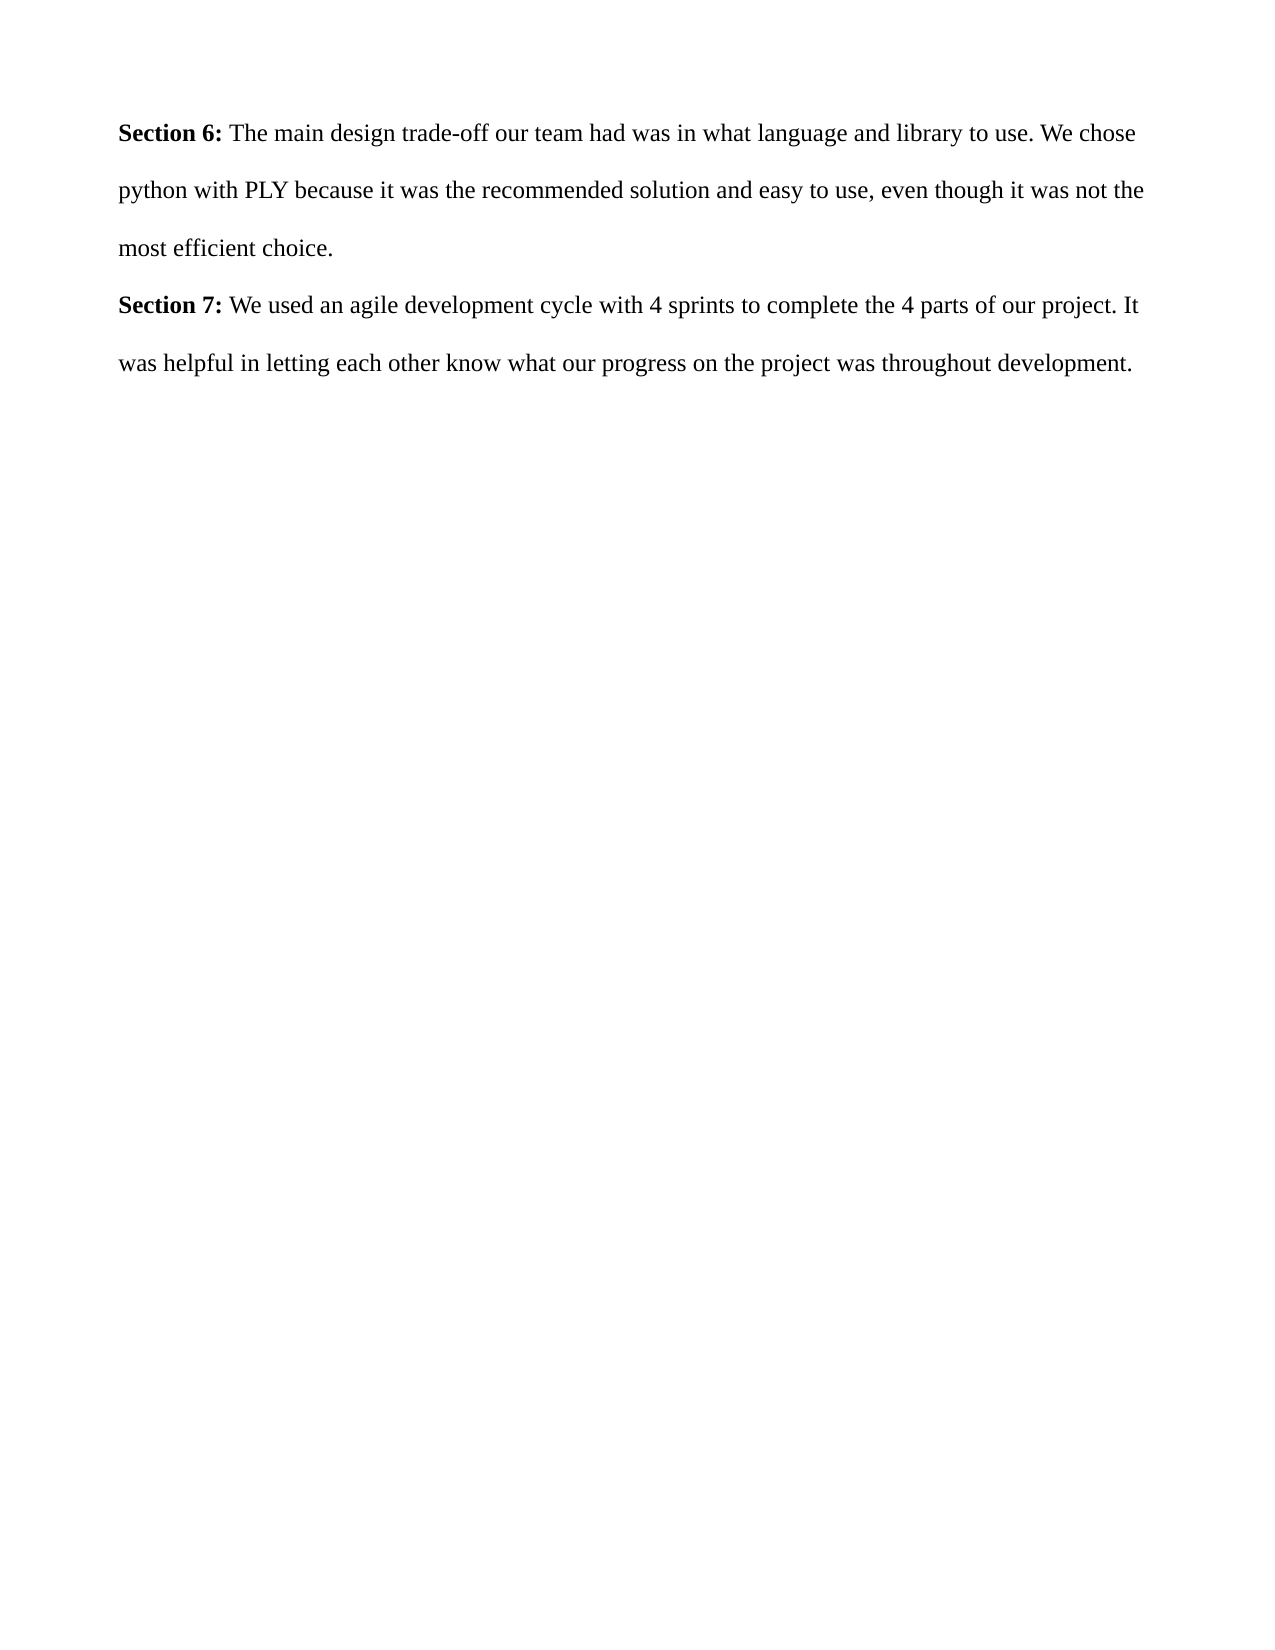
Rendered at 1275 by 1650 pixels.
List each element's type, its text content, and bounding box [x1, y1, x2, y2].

text Section 6: The main design trade-off our team had was in what language and library to use. We chose python with PLY because it was the recommended solution and easy to use, even though it was not the most efficient choice. [118, 118, 1157, 262]
text Section 7: We used an agile development cycle with 4 sprints to complete the 4 parts of our project. It was helpful in letting each other know what our progress on the project was throughout development. [118, 291, 1157, 377]
